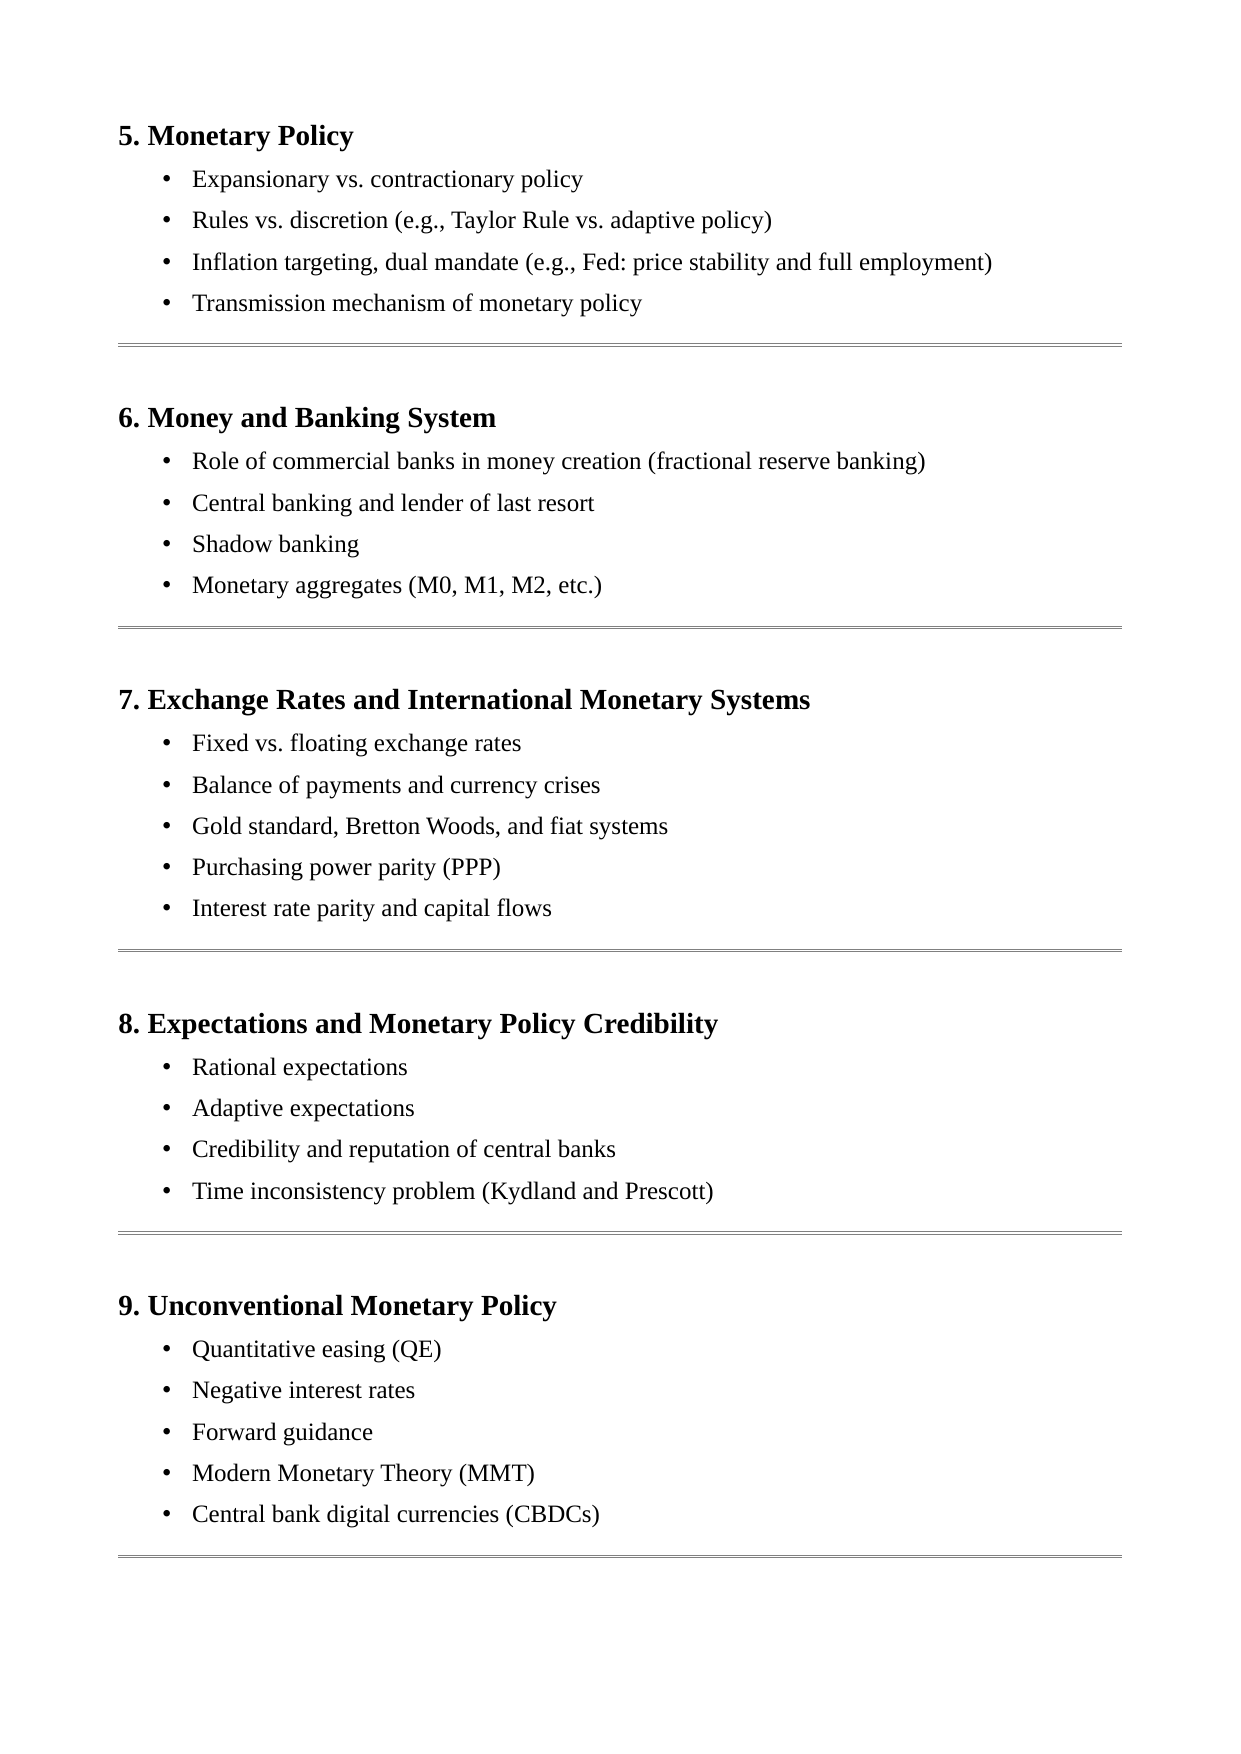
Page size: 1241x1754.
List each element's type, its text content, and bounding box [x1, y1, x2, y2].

list Modern Monetary Theory (MMT) [162, 1458, 1122, 1487]
list Central banking and lender of last resort [162, 488, 1122, 516]
subtitle 9. Unconventional Monetary Policy [118, 1288, 1122, 1322]
subtitle 8. Expectations and Monetary Policy Credibility [118, 1006, 1122, 1039]
list Monetary aggregates (M0, M1, M2, etc.) [162, 570, 1122, 599]
list Shadow banking [162, 529, 1122, 558]
list Negative interest rates [162, 1375, 1122, 1404]
list Credibility and reputation of central banks [162, 1134, 1122, 1163]
subtitle 5. Monetary Policy [118, 118, 1122, 152]
list Rules vs. discretion (e.g., Taylor Rule vs. adaptive policy) [162, 205, 1122, 234]
list Gold standard, Bretton Woods, and fiat systems [162, 811, 1122, 840]
list Balance of payments and currency crises [162, 770, 1122, 798]
list Inflation targeting, dual mandate (e.g., Fed: price stability and full employment) [162, 247, 1122, 275]
list Adaptive expectations [162, 1093, 1122, 1122]
list Forward guidance [162, 1417, 1122, 1445]
list Expansionary vs. contractionary policy [162, 164, 1122, 193]
subtitle 7. Exchange Rates and International Monetary Systems [118, 682, 1122, 716]
list Role of commercial banks in money creation (fractional reserve banking) [162, 446, 1122, 475]
subtitle 6. Money and Banking System [118, 400, 1122, 434]
list Central bank digital currencies (CBDCs) [162, 1499, 1122, 1528]
list Transmission mechanism of monetary policy [162, 288, 1122, 317]
list Interest rate parity and capital flows [162, 893, 1122, 922]
list Time inconsistency problem (Kydland and Prescott) [162, 1176, 1122, 1204]
list Quantitative easing (QE) [162, 1334, 1122, 1363]
list Purchasing power parity (PPP) [162, 852, 1122, 881]
list Fixed vs. floating exchange rates [162, 728, 1122, 757]
list Rational expectations [162, 1052, 1122, 1081]
